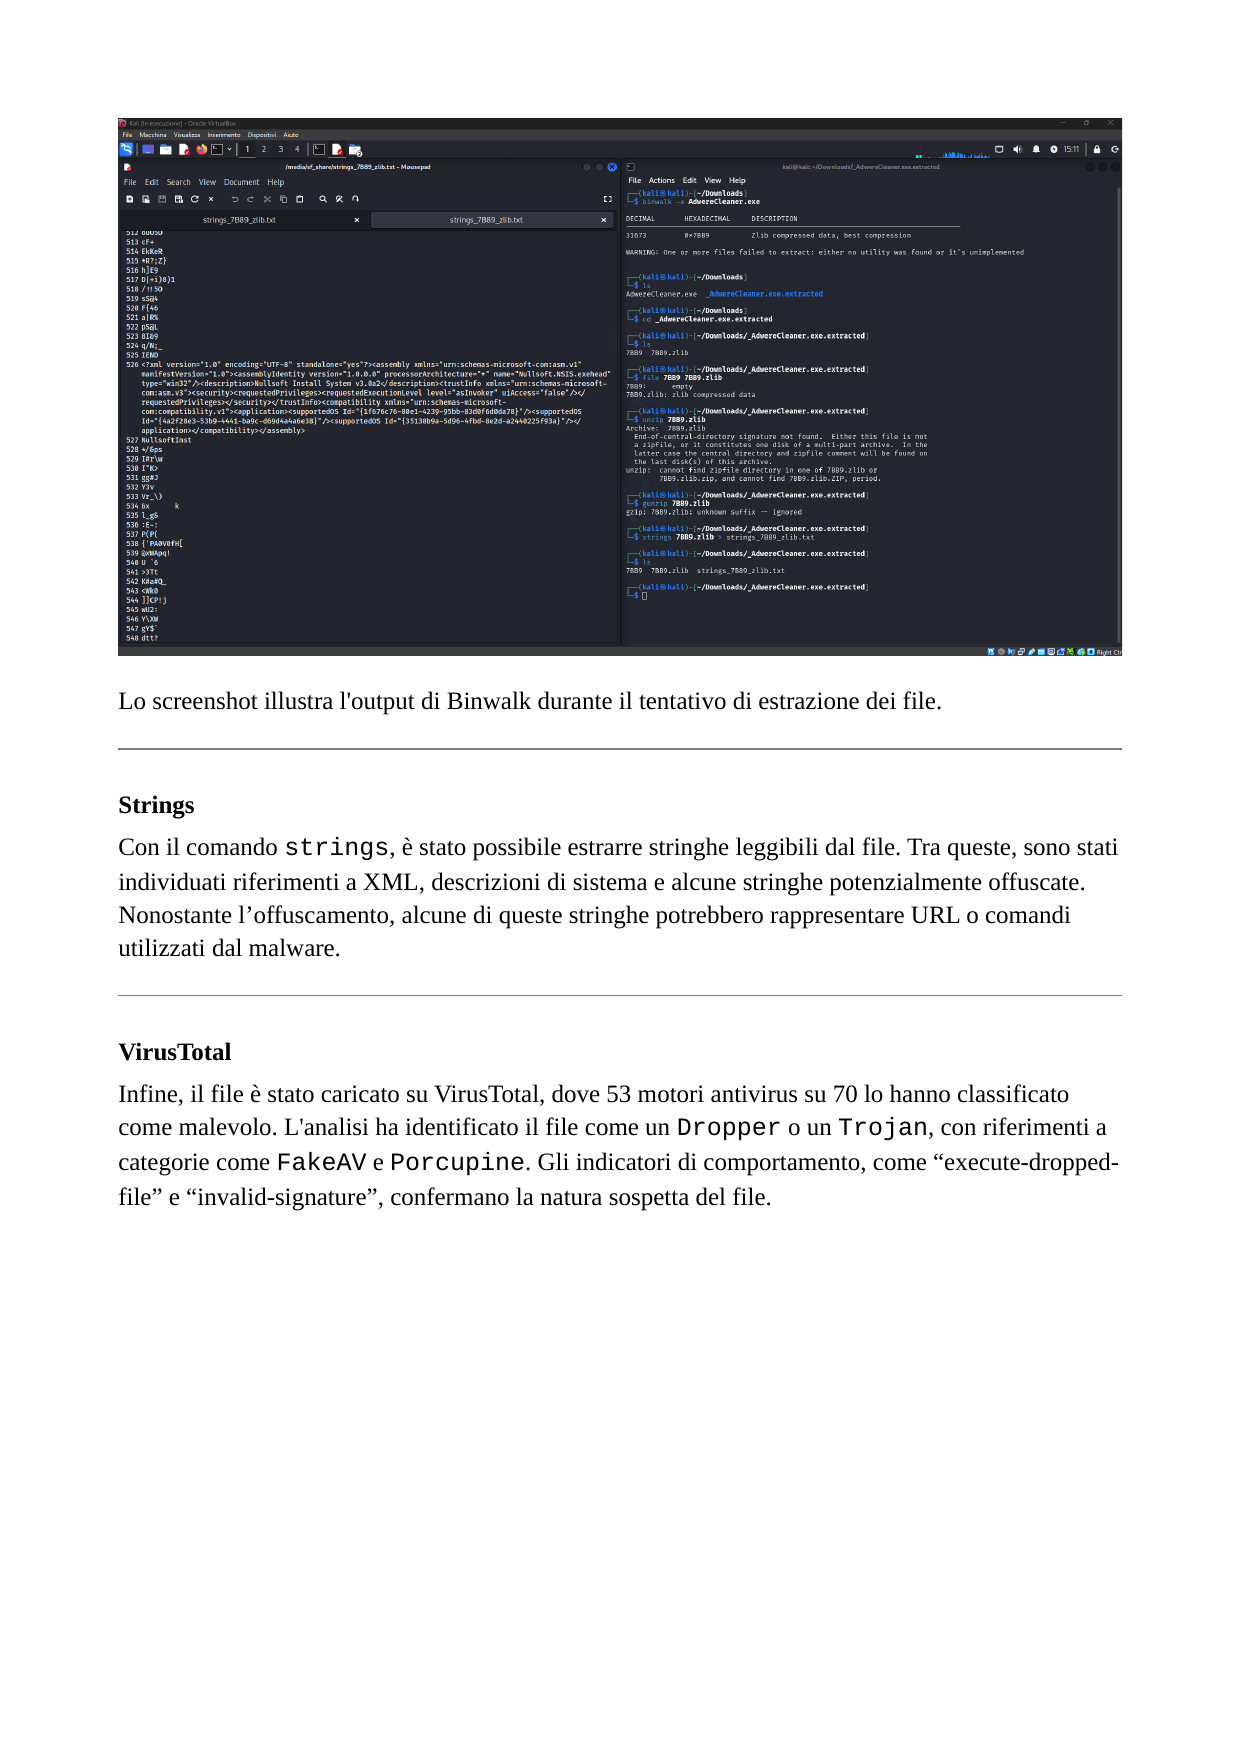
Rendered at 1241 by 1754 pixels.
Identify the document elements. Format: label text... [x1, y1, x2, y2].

text Lo screenshot illustra l'output di Binwalk durante il tentativo di estrazione dei file. [118, 686, 1122, 715]
subtitle Strings [118, 791, 1122, 819]
text Infine, il file è stato caricato su VirusTotal, dove 53 motori antivirus su 70 lo hanno classificato come malevolo. L'analisi ha identificato il file come un Dropper o un Trojan, con riferimenti a categorie come FakeAV e Porcupine. Gli indicatori di comportamento, come “execute-dropped-file” e “invalid-signature”, confermano la natura sospetta del file. [118, 1079, 1122, 1211]
picture [118, 118, 1123, 656]
text Con il comando strings, è stato possibile estrarre stringhe leggibili dal file. Tra queste, sono stati individuati riferimenti a XML, descrizioni di sistema e alcune stringhe potenzialmente offuscate. Nonostante l’offuscamento, alcune di queste stringhe potrebbero rappresentare URL o comandi utilizzati dal malware. [118, 832, 1122, 962]
subtitle VirusTotal [118, 1037, 1122, 1066]
